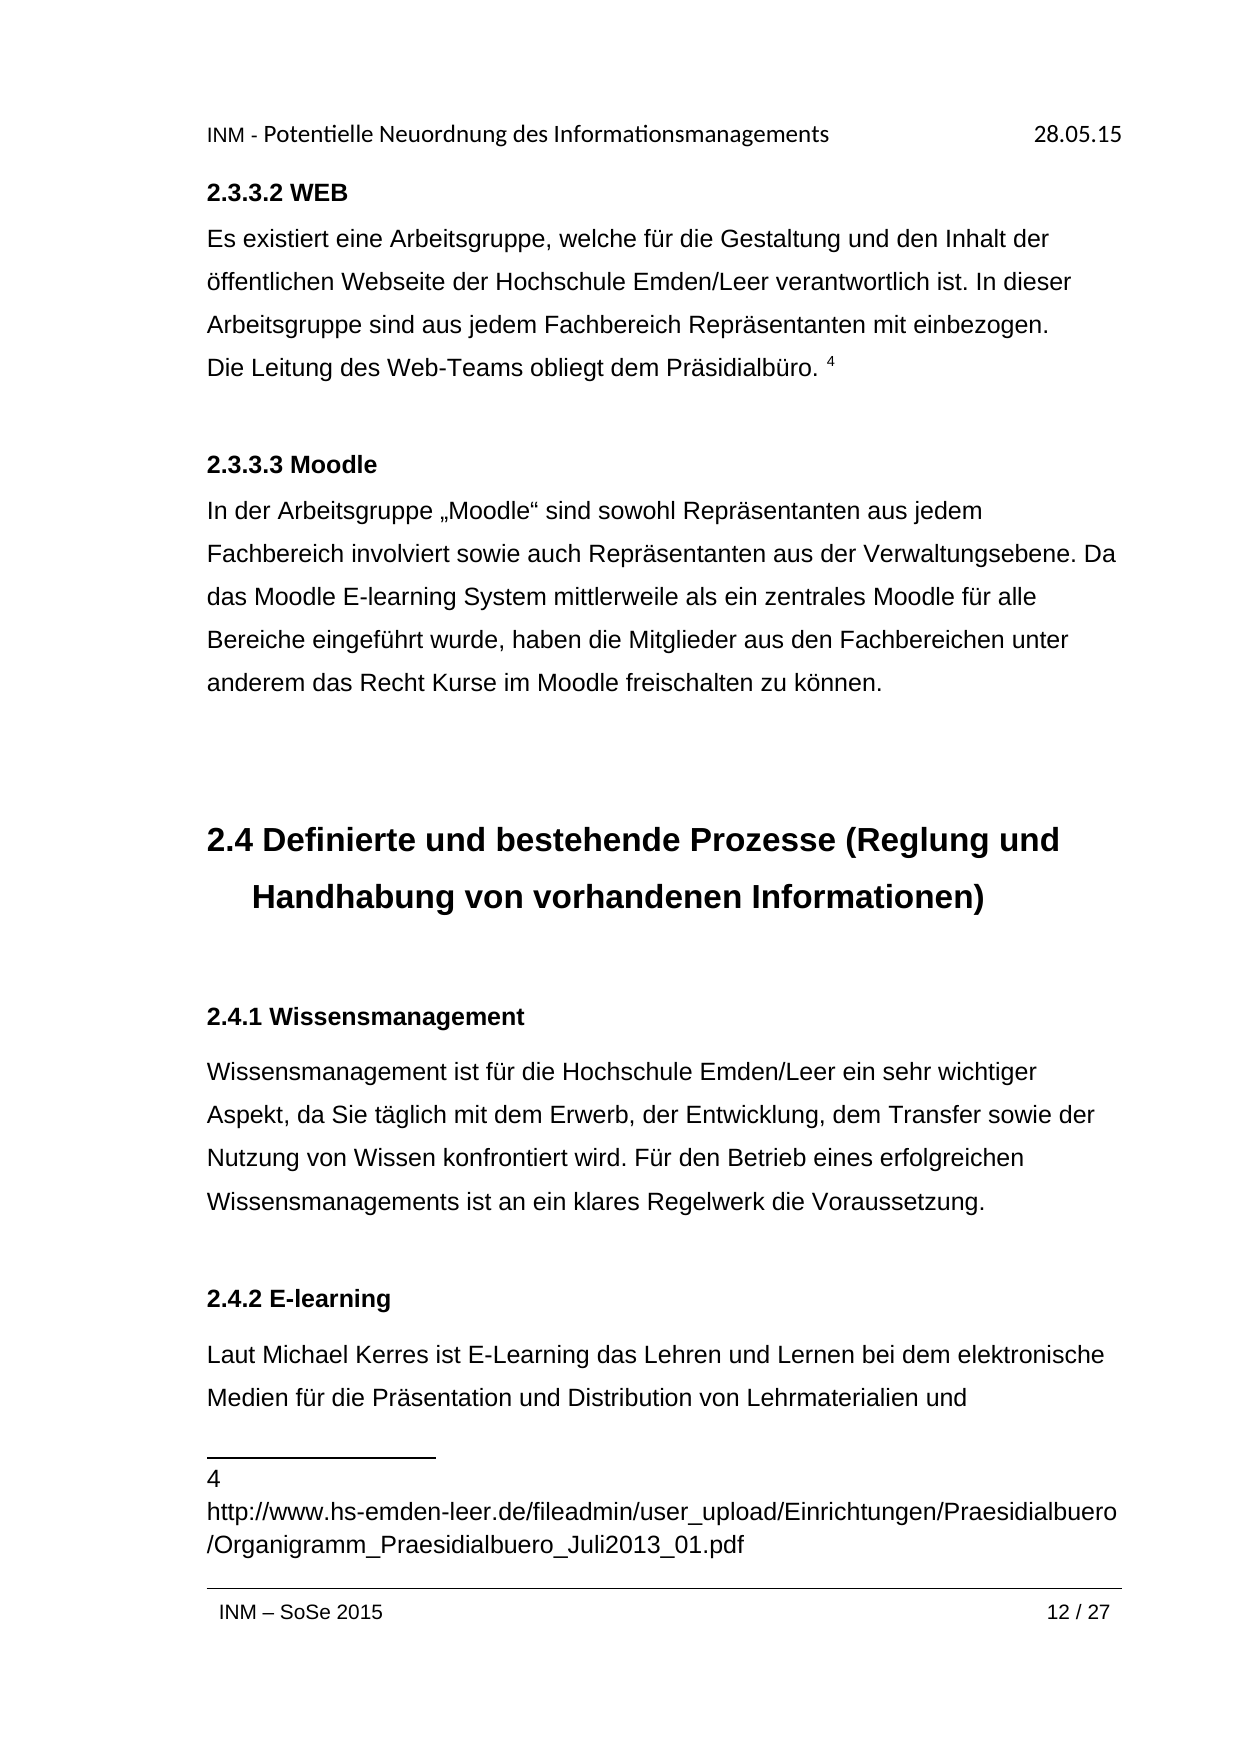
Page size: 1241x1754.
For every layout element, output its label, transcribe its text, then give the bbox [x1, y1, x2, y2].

subtitle 2.4.1 Wissensmanagement [207, 1002, 1122, 1030]
text Laut Michael Kerres ist E-Learning das Lehren und Lernen bei dem elektronische Medien für die Präsentation und Distribution von Lehrmaterialien und [207, 1339, 1122, 1411]
text In der Arbeitsgruppe „Moodle“ sind sowohl Repräsentanten aus jedem Fachbereich involviert sowie auch Repräsentanten aus der Verwaltungsebene. Da das Moodle E-learning System mittlerweile als ein zentrales Moodle für alle Bereiche eingeführt wurde, haben die Mitglieder aus den Fachbereichen unter anderem das Recht Kurse im Moodle freischalten zu können. [207, 496, 1122, 697]
text Die Leitung des Web-Teams obliegt dem Präsidialbüro. [207, 353, 1122, 382]
subtitle 2.4 Definierte und bestehende Prozesse (Reglung und Handhabung von vorhandenen Informationen) [207, 820, 1122, 916]
text http://www.hs-emden-leer.de/fileadmin/user_upload/Einrichtungen/Praesidialbuero/Organigramm_Praesidialbuero_Juli2013_01.pdf [207, 1464, 1122, 1559]
text Wissensmanagement ist für die Hochschule Emden/Leer ein sehr wichtiger Aspekt, da Sie täglich mit dem Erwerb, der Entwicklung, dem Transfer sowie der Nutzung von Wissen konfrontiert wird. Für den Betrieb eines erfolgreichen Wissensmanagements ist an ein klares Regelwerk die Voraussetzung. [207, 1057, 1122, 1215]
subtitle 2.3.3.2 WEB [207, 178, 1122, 207]
subtitle 2.3.3.3 Moodle [207, 450, 1122, 479]
subtitle 2.4.2 E-learning [207, 1284, 1122, 1313]
text Es existiert eine Arbeitsgruppe, welche für die Gestaltung und den Inhalt der öffentlichen Webseite der Hochschule Emden/Leer verantwortlich ist. In dieser Arbeitsgruppe sind aus jedem Fachbereich Repräsentanten mit einbezogen. [207, 223, 1122, 338]
